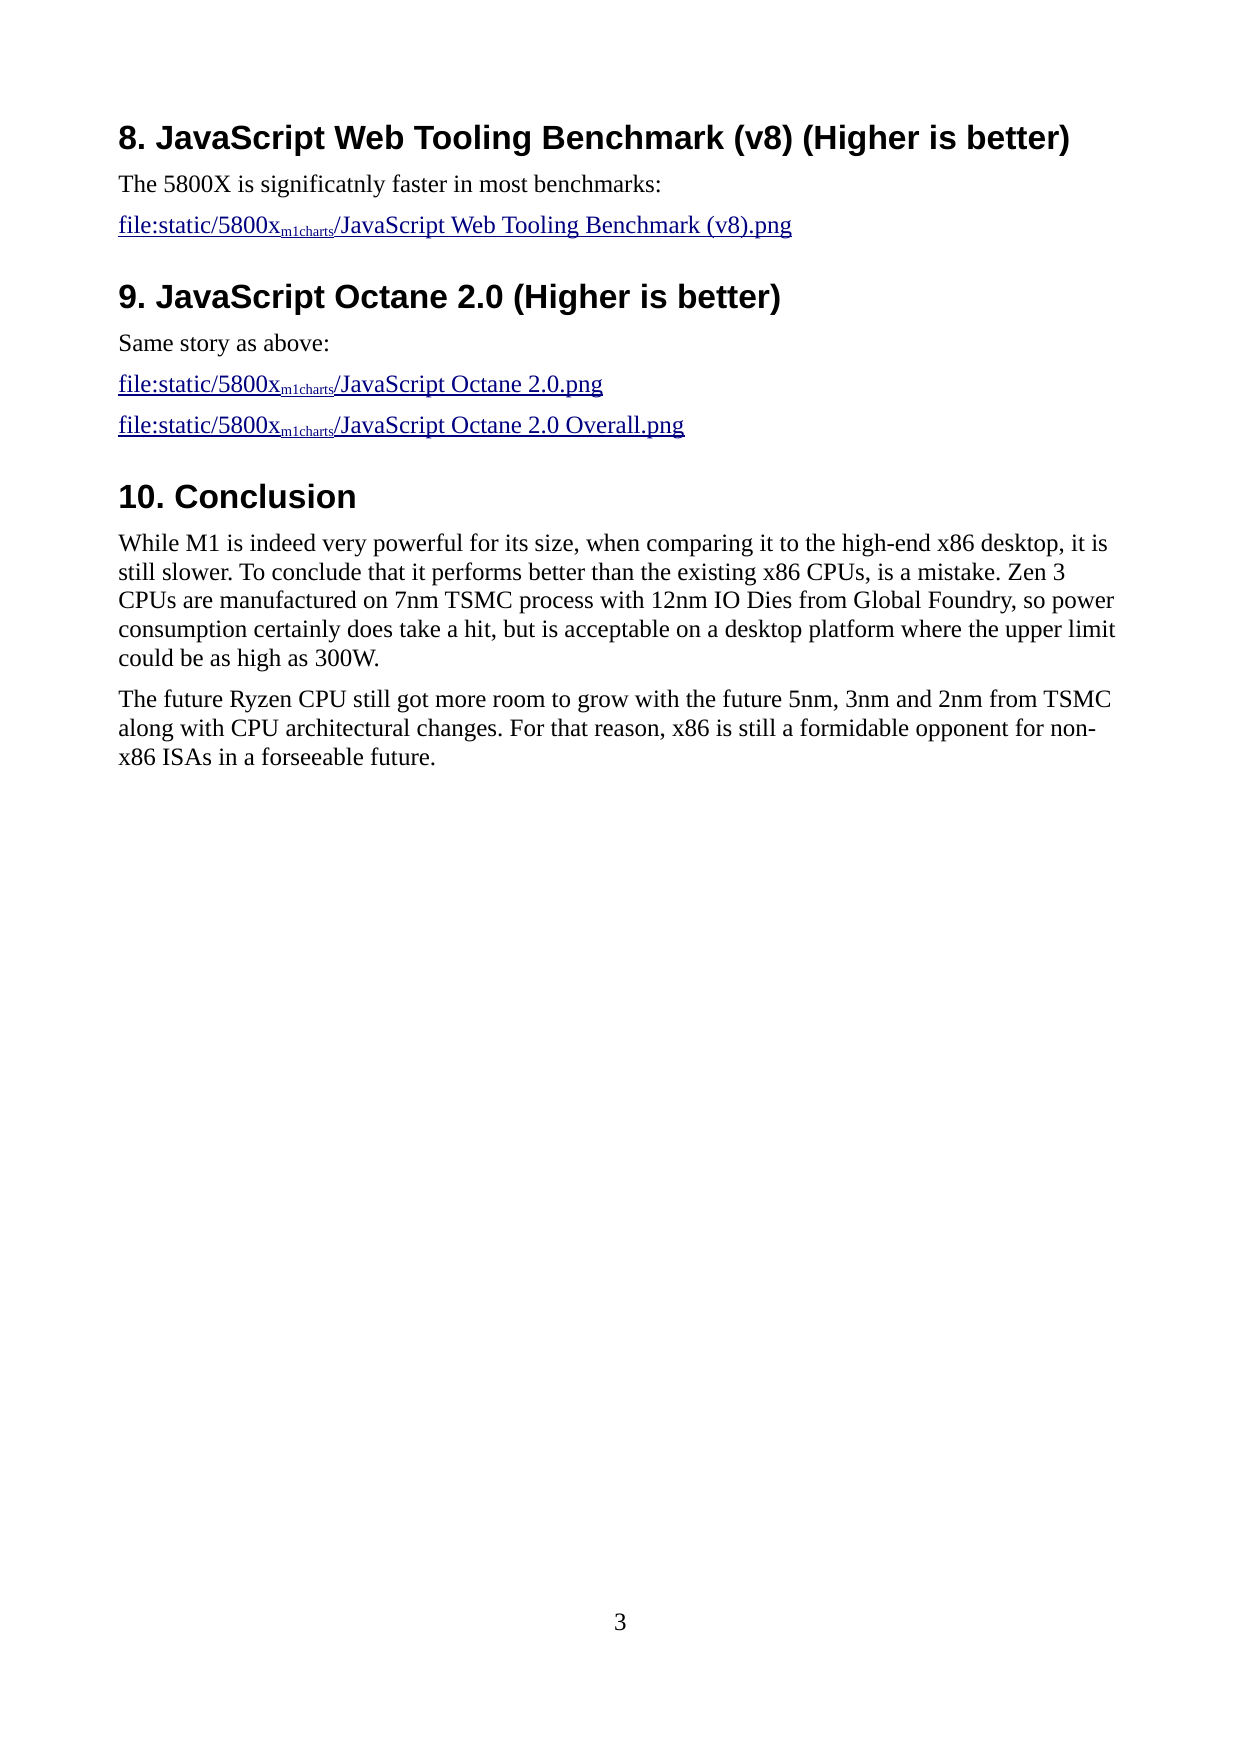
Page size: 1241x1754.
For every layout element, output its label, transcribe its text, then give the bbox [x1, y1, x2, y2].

text file:static/5800xm1charts/JavaScript Octane 2.0 Overall.png [118, 410, 1122, 439]
subtitle JavaScript Web Tooling Benchmark (v8) (Higher is better) [118, 118, 1122, 157]
text While M1 is indeed very powerful for its size, when comparing it to the high-end x86 desktop, it is still slower. To conclude that it performs better than the existing x86 CPUs, is a mistake. Zen 3 CPUs are manufactured on 7nm TSMC process with 12nm IO Dies from Global Foundry, so power consumption certainly does take a hit, but is acceptable on a desktop platform where the upper limit could be as high as 300W. [118, 528, 1122, 672]
text file:static/5800xm1charts/JavaScript Octane 2.0.png [118, 369, 1122, 398]
text The future Ryzen CPU still got more room to grow with the future 5nm, 3nm and 2nm from TSMC along with CPU architectural changes. For that reason, x86 is still a formidable opponent for non-x86 ISAs in a forseeable future. [118, 684, 1122, 770]
subtitle Conclusion [118, 477, 1122, 515]
text The 5800X is significatnly faster in most benchmarks: [118, 169, 1122, 198]
text file:static/5800xm1charts/JavaScript Web Tooling Benchmark (v8).png [118, 211, 1122, 239]
subtitle JavaScript Octane 2.0 (Higher is better) [118, 277, 1122, 315]
text Same story as above: [118, 328, 1122, 357]
